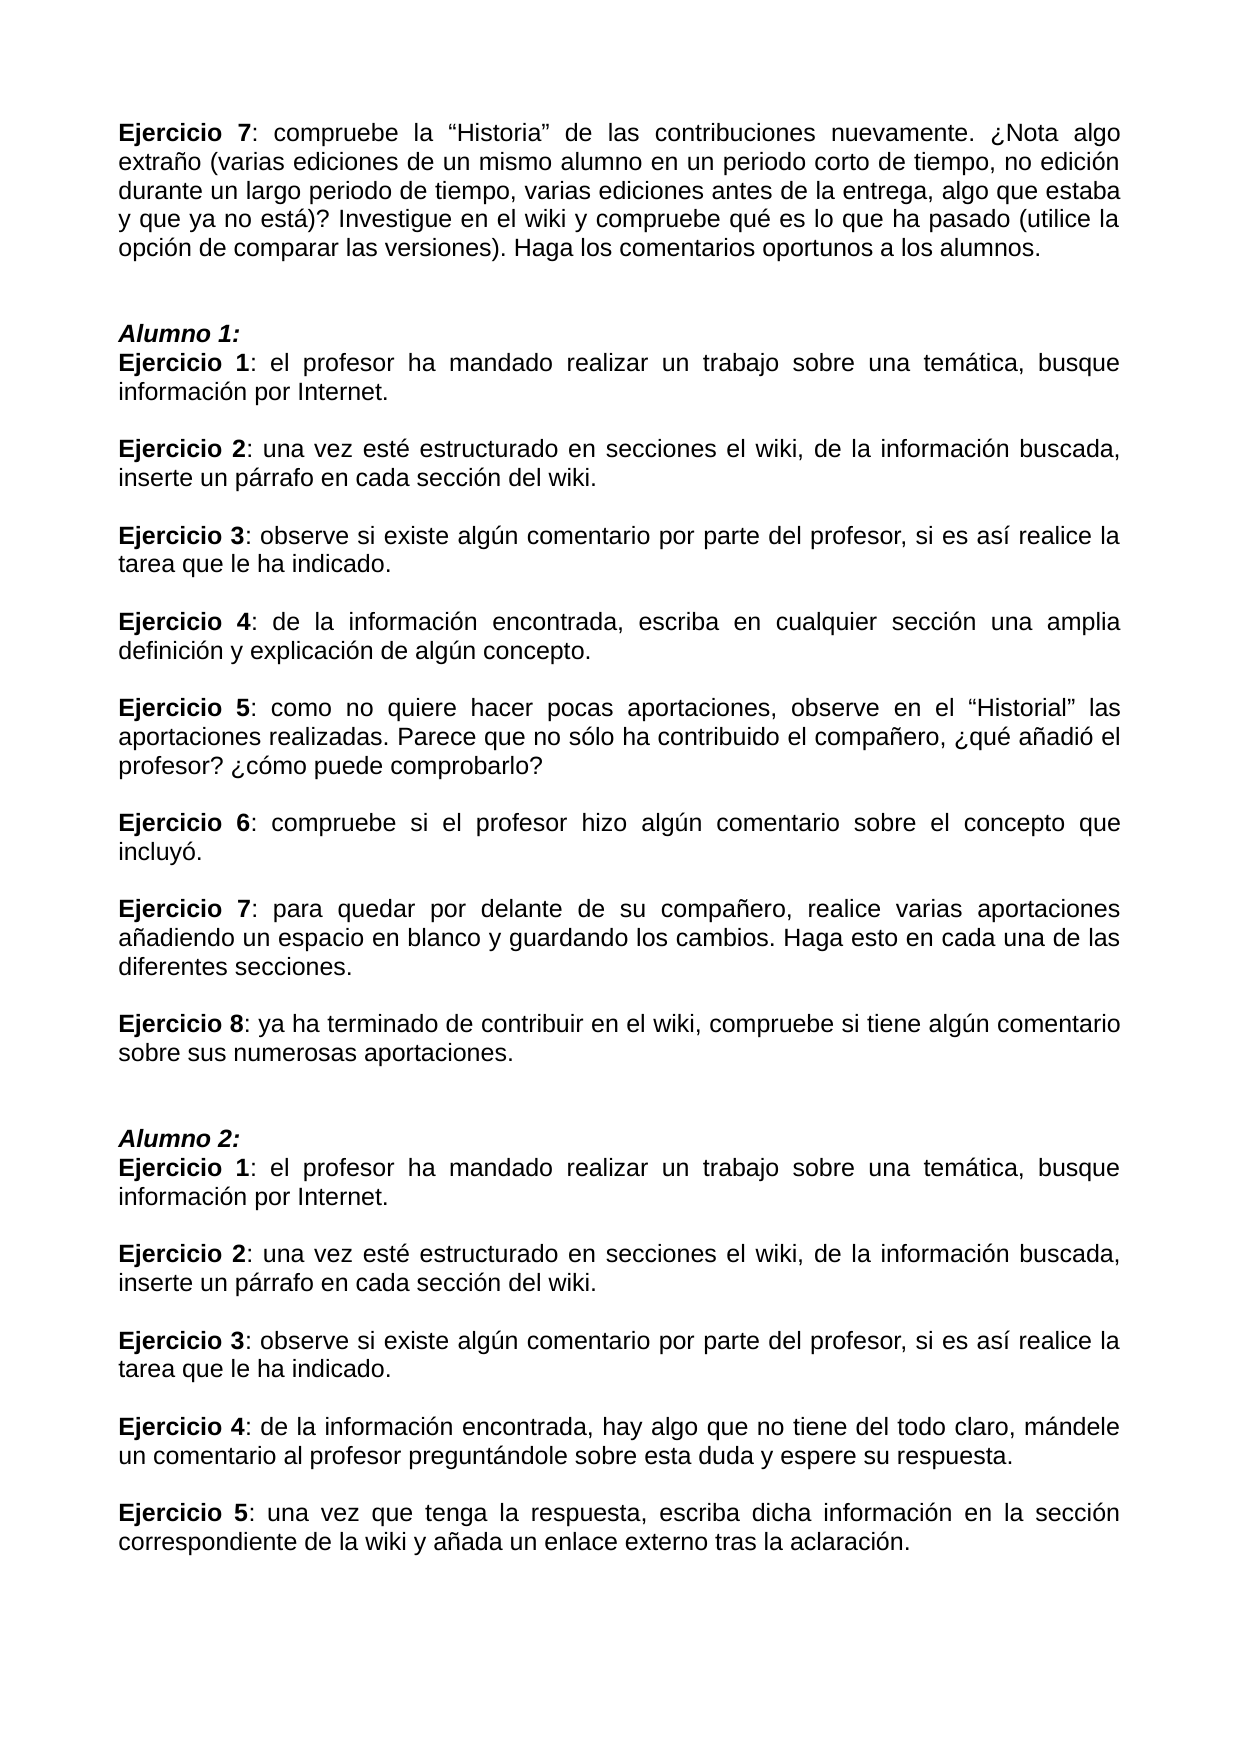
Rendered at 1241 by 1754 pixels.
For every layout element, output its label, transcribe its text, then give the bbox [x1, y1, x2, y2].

text Ejercicio 4: de la información encontrada, hay algo que no tiene del todo claro, mándele un comentario al profesor preguntándole sobre esta duda y espere su respuesta. [118, 1412, 1122, 1469]
text Ejercicio 8: ya ha terminado de contribuir en el wiki, compruebe si tiene algún comentario sobre sus numerosas aportaciones. [118, 1009, 1122, 1067]
text Ejercicio 2: una vez esté estructurado en secciones el wiki, de la información buscada, inserte un párrafo en cada sección del wiki. [118, 1239, 1122, 1297]
text Ejercicio 5: como no quiere hacer pocas aportaciones, observe en el “Historial” las aportaciones realizadas. Parece que no sólo ha contribuido el compañero, ¿qué añadió el profesor? ¿cómo puede comprobarlo? [118, 693, 1122, 779]
text Alumno 2: [118, 1124, 1122, 1153]
text Ejercicio 1: el profesor ha mandado realizar un trabajo sobre una temática, busque información por Internet. [118, 1153, 1122, 1211]
text Ejercicio 5: una vez que tenga la respuesta, escriba dicha información en la sección correspondiente de la wiki y añada un enlace externo tras la aclaración. [118, 1498, 1122, 1556]
text Ejercicio 4: de la información encontrada, escriba en cualquier sección una amplia definición y explicación de algún concepto. [118, 607, 1122, 664]
text Ejercicio 2: una vez esté estructurado en secciones el wiki, de la información buscada, inserte un párrafo en cada sección del wiki. [118, 434, 1122, 492]
text Ejercicio 3: observe si existe algún comentario por parte del profesor, si es así realice la tarea que le ha indicado. [118, 1326, 1122, 1383]
text Alumno 1: [118, 319, 1122, 348]
text Ejercicio 3: observe si existe algún comentario por parte del profesor, si es así realice la tarea que le ha indicado. [118, 521, 1122, 578]
text Ejercicio 7: compruebe la “Historia” de las contribuciones nuevamente. ¿Nota algo extraño (varias ediciones de un mismo alumno en un periodo corto de tiempo, no edición durante un largo periodo de tiempo, varias ediciones antes de la entrega, algo que estaba y que ya no está)? Investigue en el wiki y compruebe qué es lo que ha pasado (utilice la opción de comparar las versiones). Haga los comentarios oportunos a los alumnos. [118, 118, 1122, 262]
text Ejercicio 6: compruebe si el profesor hizo algún comentario sobre el concepto que incluyó. [118, 808, 1122, 866]
text Ejercicio 1: el profesor ha mandado realizar un trabajo sobre una temática, busque información por Internet. [118, 348, 1122, 406]
text Ejercicio 7: para quedar por delante de su compañero, realice varias aportaciones añadiendo un espacio en blanco y guardando los cambios. Haga esto en cada una de las diferentes secciones. [118, 894, 1122, 981]
